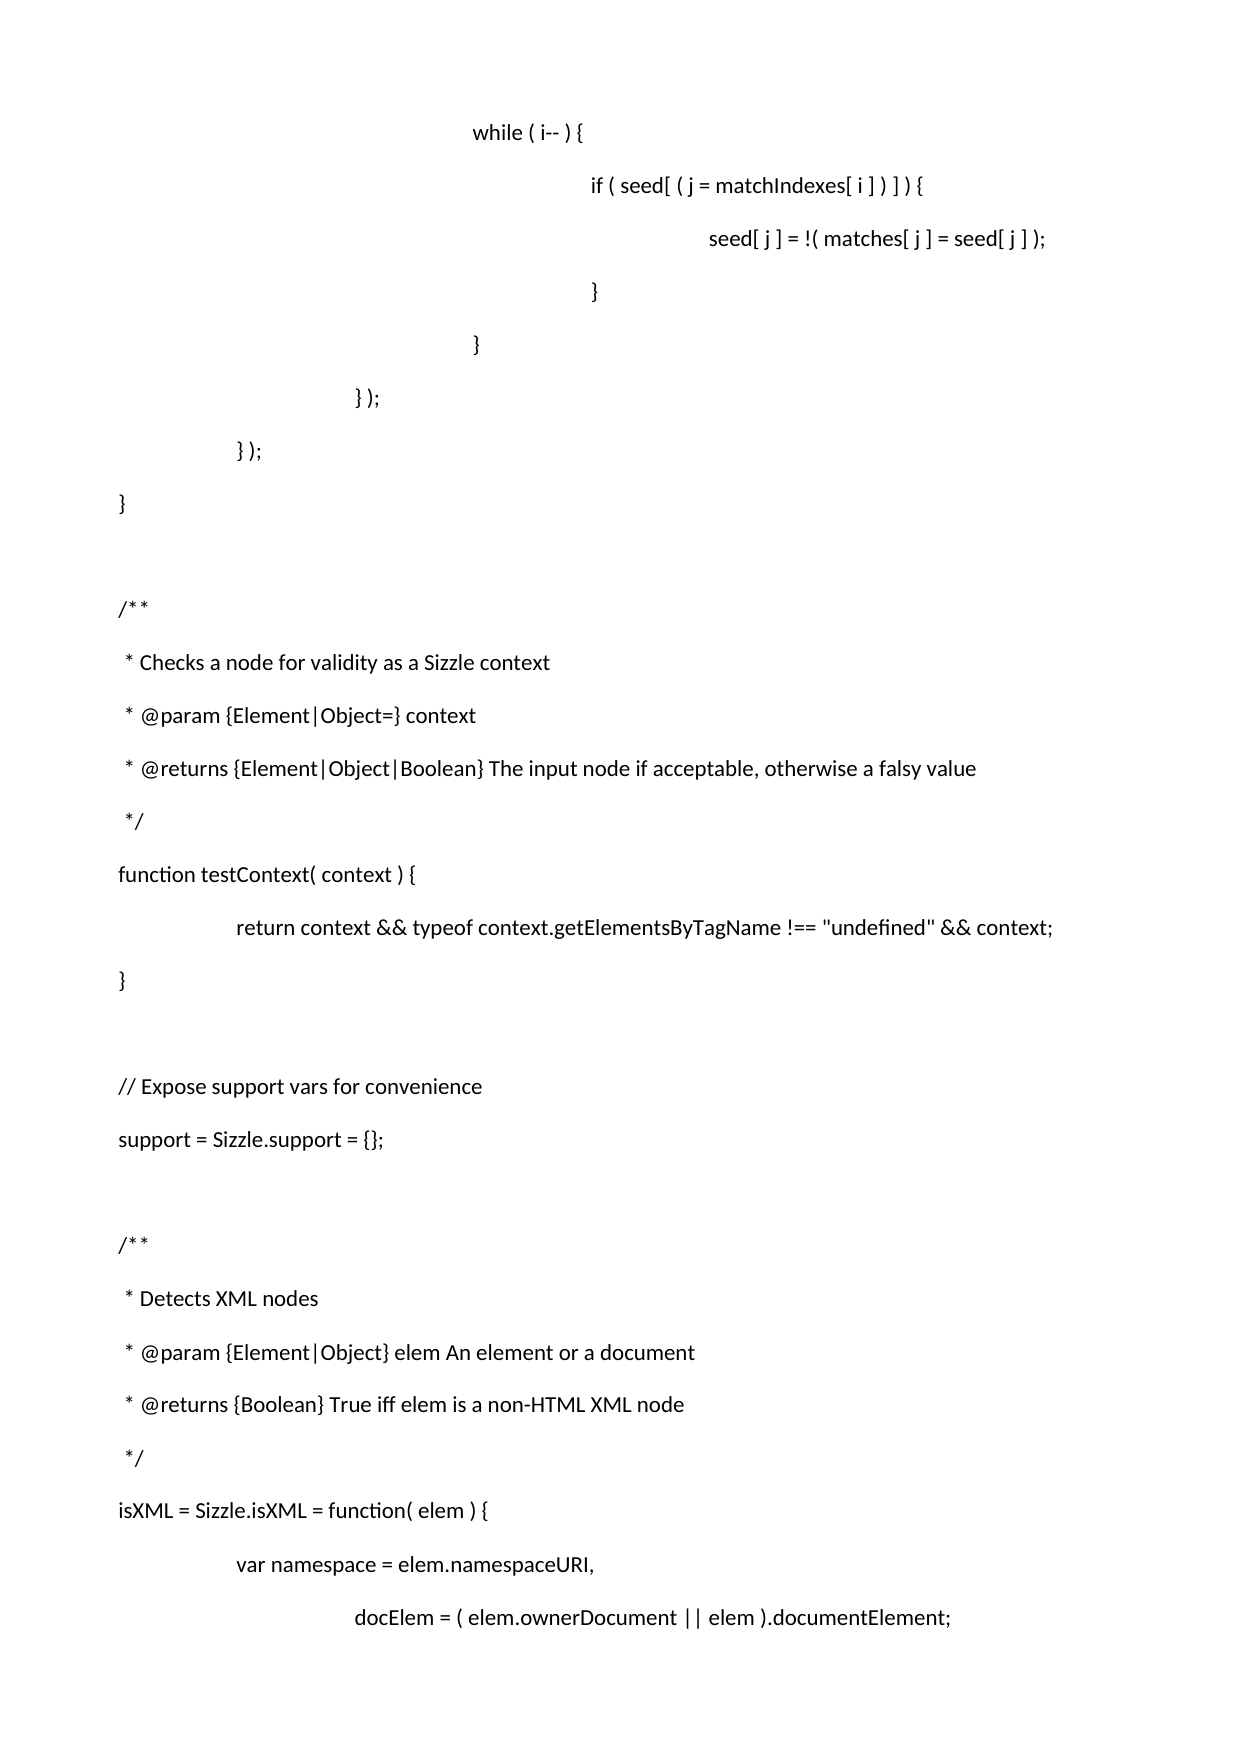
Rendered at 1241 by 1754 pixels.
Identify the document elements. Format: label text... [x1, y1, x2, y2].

text /** [118, 1232, 1122, 1259]
text * @param {Element|Object=} context [118, 701, 1122, 729]
text docElem = ( elem.ownerDocument || elem ).documentElement; [118, 1603, 1122, 1631]
text /** [118, 595, 1122, 623]
text * @param {Element|Object} elem An element or a document [118, 1338, 1122, 1366]
text var namespace = elem.namespaceURI, [118, 1550, 1122, 1578]
text } [118, 277, 1122, 305]
text seed[ j ] = !( matches[ j ] = seed[ j ] ); [118, 224, 1122, 252]
text } [118, 966, 1122, 994]
text * Checks a node for validity as a Sizzle context [118, 648, 1122, 676]
text if ( seed[ ( j = matchIndexes[ i ] ) ] ) { [118, 171, 1122, 199]
text // Expose support vars for convenience [118, 1072, 1122, 1101]
text */ [118, 1444, 1122, 1472]
text */ [118, 807, 1122, 835]
text } [118, 489, 1122, 517]
text function testContext( context ) { [118, 860, 1122, 888]
text isXML = Sizzle.isXML = function( elem ) { [118, 1497, 1122, 1525]
text * @returns {Element|Object|Boolean} The input node if acceptable, otherwise a falsy value [118, 754, 1122, 782]
text support = Sizzle.support = {}; [118, 1126, 1122, 1153]
text * @returns {Boolean} True iff elem is a non-HTML XML node [118, 1391, 1122, 1419]
text return context && typeof context.getElementsByTagName !== "undefined" && context; [118, 913, 1122, 941]
text while ( i-- ) { [118, 118, 1122, 146]
text } ); [118, 436, 1122, 464]
text * Detects XML nodes [118, 1284, 1122, 1313]
text } ); [118, 383, 1122, 411]
text } [118, 330, 1122, 358]
